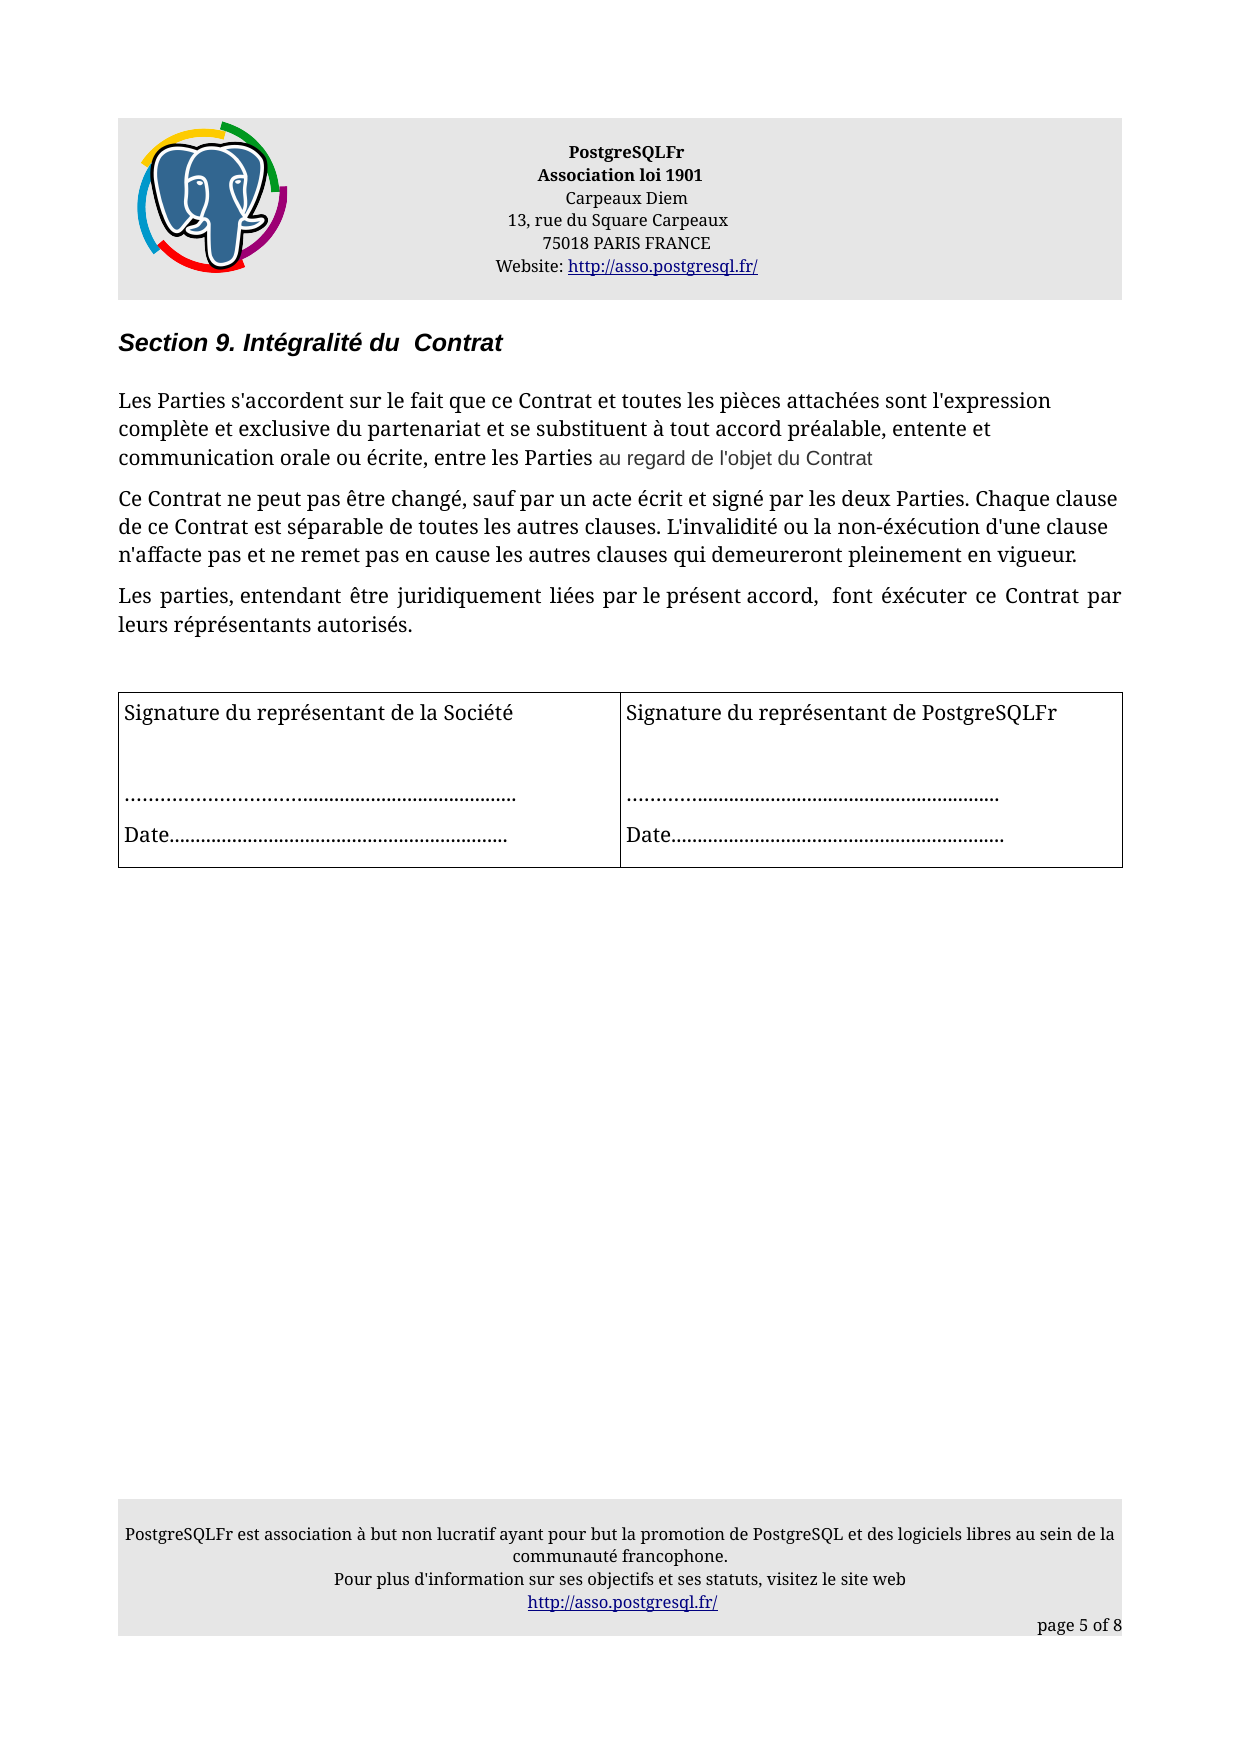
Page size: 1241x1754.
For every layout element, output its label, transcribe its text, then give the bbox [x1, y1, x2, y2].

text Les parties, entendant être juridiquement liées par le présent accord, font éxécuter ce Contrat par leurs réprésentants autorisés. [118, 581, 1122, 638]
table_header Signature du représentant de PostgreSQLFr ………….......................................................... Date................................................................ [621, 693, 1122, 867]
table_header Signature du représentant de la Société …………………………......................................... Date................................................................. [119, 693, 620, 867]
subtitle Section 9. Intégralité du Contrat [118, 328, 1122, 356]
text Les Parties s'accordent sur le fait que ce Contrat et toutes les pièces attachées sont l'expression complète et exclusive du partenariat et se substituent à tout accord préalable, entente et communication orale ou écrite, entre les Parties au regard de l'objet du Contrat [118, 386, 1122, 471]
picture [137, 121, 288, 273]
text Ce Contrat ne peut pas être changé, sauf par un acte écrit et signé par les deux Parties. Chaque clause de ce Contrat est séparable de toutes les autres clauses. L'invalidité ou la non-éxécution d'une clause n'affacte pas et ne remet pas en cause les autres clauses qui demeureront pleinement en vigueur. [118, 484, 1122, 569]
